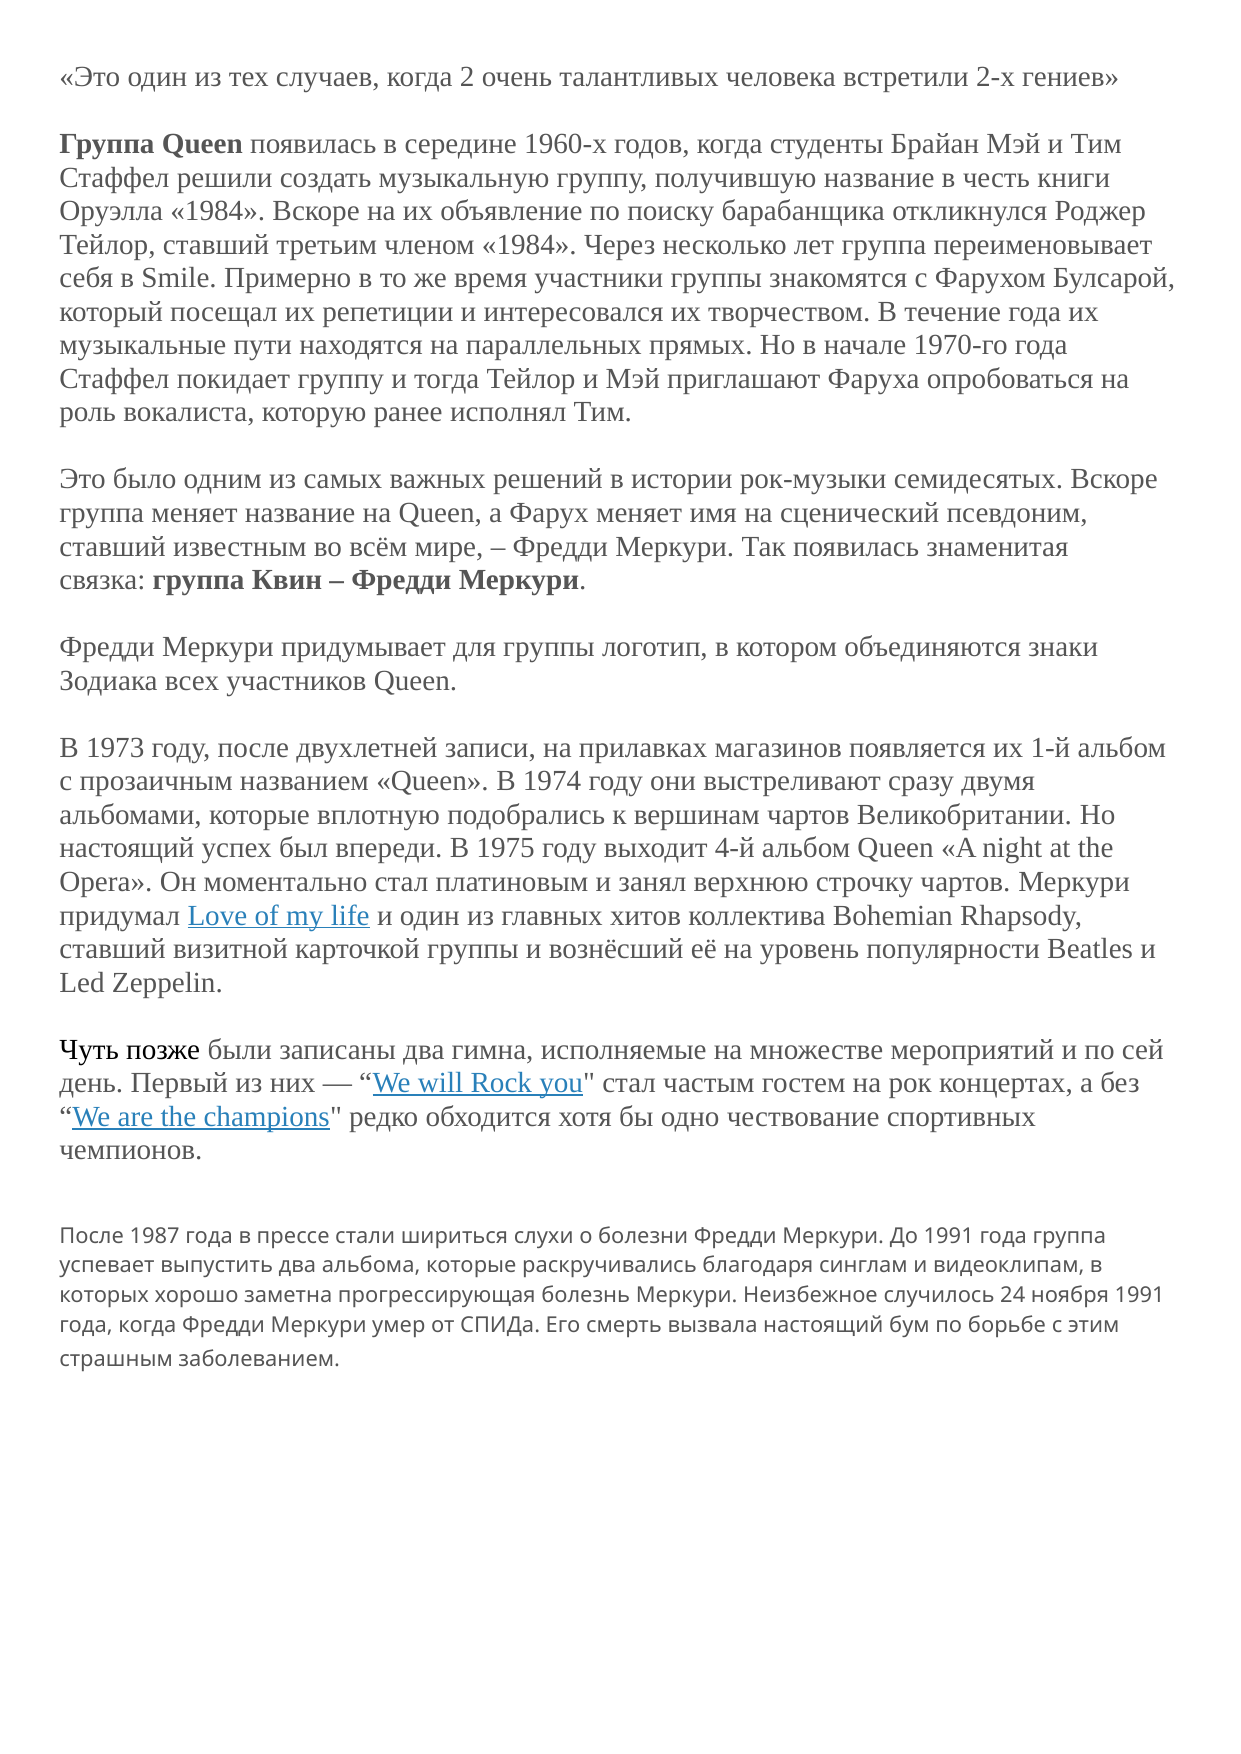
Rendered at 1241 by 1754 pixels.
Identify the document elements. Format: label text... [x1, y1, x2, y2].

text «Это один из тех случаев, когда 2 очень талантливых человека встретили 2-х гениев» [59, 59, 1181, 93]
text Группа Queen появилась в середине 1960-х годов, когда студенты Брайан Мэй и Тим Стаффел решили создать музыкальную группу, получившую название в честь книги Оруэлла «1984». Вскоре на их объявление по поиску барабанщика откликнулся Роджер Тейлор, ставший третьим членом «1984». Через несколько лет группа переименовывает себя в Smile. Примерно в то же время участники группы знакомятся с Фарухом Булсарой, который посещал их репетиции и интересовался их творчеством. В течение года их музыкальные пути находятся на параллельных прямых. Но в начале 1970-го года Стаффел покидает группу и тогда Тейлор и Мэй приглашают Фаруха опробоваться на роль вокалиста, которую ранее исполнял Тим. [59, 126, 1181, 428]
text Это было одним из самых важных решений в истории рок-музыки семидесятых. Вскоре группа меняет название на Queen, а Фарух меняет имя на сценический псевдоним, ставший известным во всём мире, – Фредди Меркури. Так появилась знаменитая связка: группа Квин – Фредди Меркури. [59, 462, 1181, 596]
text В 1973 году, после двухлетней записи, на прилавках магазинов появляется их 1-й альбом с прозаичным названием «Queen». В 1974 году они выстреливают сразу двумя альбомами, которые вплотную подобрались к вершинам чартов Великобритании. Но настоящий успех был впереди. В 1975 году выходит 4-й альбом Queen «A night at the Opera». Он моментально стал платиновым и занял верхнюю строчку чартов. Меркури придумал Love of my life и один из главных хитов коллектива Bohemian Rhapsody, ставший визитной карточкой группы и вознёсший её на уровень популярности Beatles и Led Zeppelin. [59, 730, 1181, 998]
text Фредди Меркури придумывает для группы логотип, в котором объединяются знаки Зодиака всех участников Queen. [59, 629, 1181, 696]
text После 1987 года в прессе стали шириться слухи о болезни Фредди Меркури. До 1991 года группа успевает выпустить два альбома, которые раскручивались благодаря синглам и видеоклипам, в которых хорошо заметна прогрессирующая болезнь Меркури. Неизбежное случилось 24 ноября 1991 года, когда Фредди Меркури умер от СПИДа. Его смерть вызвала настоящий бум по борьбе с этим страшным заболеванием. [59, 1220, 1181, 1372]
text Чуть позже были записаны два гимна, исполняемые на множестве мероприятий и по сей день. Первый из них — “We will Rock you" стал частым гостем на рок концертах, а без “We are the champions" редко обходится хотя бы одно чествование спортивных чемпионов. [59, 998, 1181, 1166]
